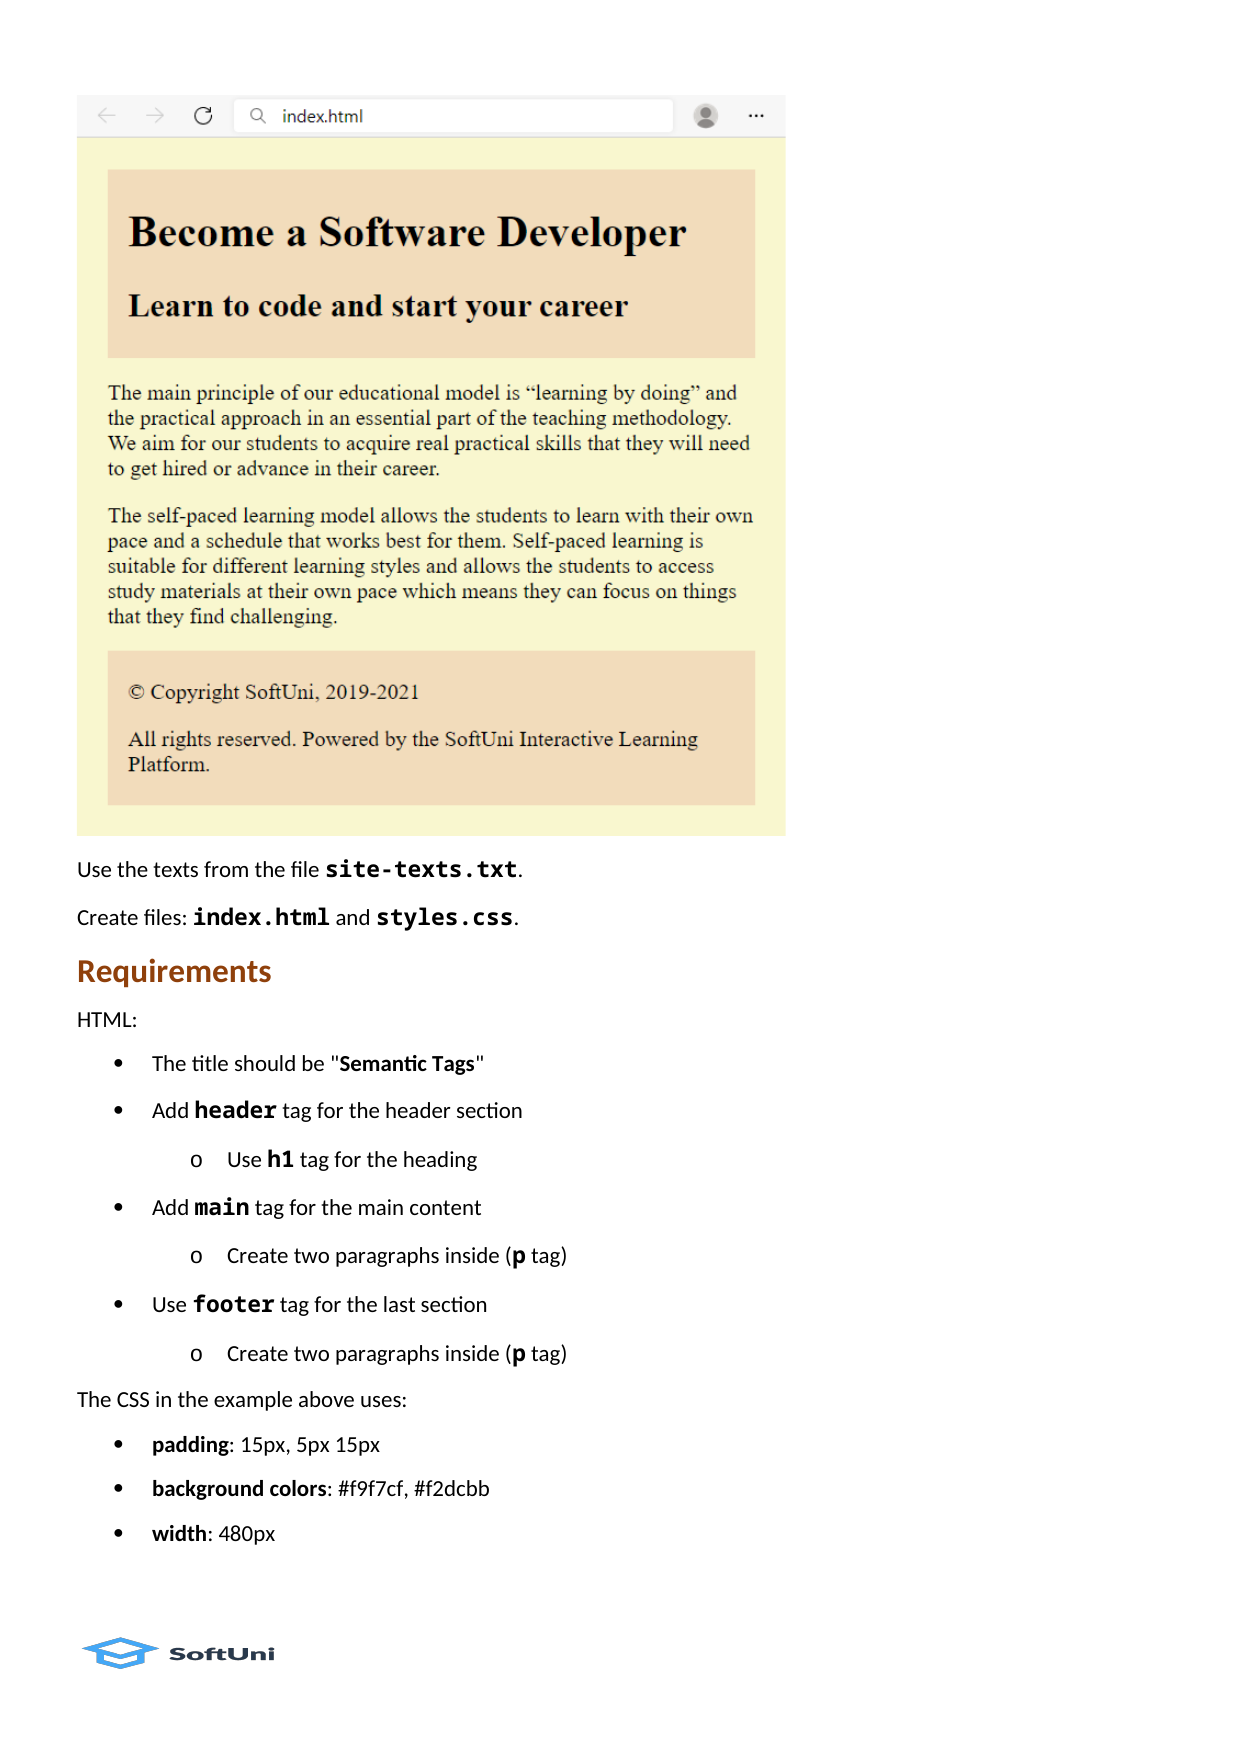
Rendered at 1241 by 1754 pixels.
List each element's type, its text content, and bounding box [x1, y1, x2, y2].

list Create two paragraphs inside (p tag) [189, 1336, 1163, 1368]
list Add main tag for the main content [114, 1191, 1163, 1222]
list width: 480px [114, 1519, 1163, 1547]
picture [76, 95, 786, 836]
list Create two paragraphs inside (p tag) [189, 1239, 1163, 1271]
list padding: 15px, 5px 15px [114, 1430, 1163, 1458]
text Use the texts from the file site-texts.txt. [77, 853, 1163, 884]
list Use h1 tag for the heading [189, 1142, 1163, 1174]
list background colors: #f9f7cf, #f2dcbb [114, 1474, 1163, 1502]
text HTML: [77, 1005, 1163, 1033]
picture [75, 1635, 281, 1672]
text Create files: index.html and styles.css. [77, 901, 1163, 932]
list Add header tag for the header section [114, 1094, 1163, 1125]
text The CSS in the example above uses: [77, 1385, 1163, 1413]
subtitle Requirements [77, 949, 1163, 990]
list Use footer tag for the last section [114, 1288, 1163, 1319]
list The title should be "Semantic Tags" [114, 1049, 1163, 1077]
